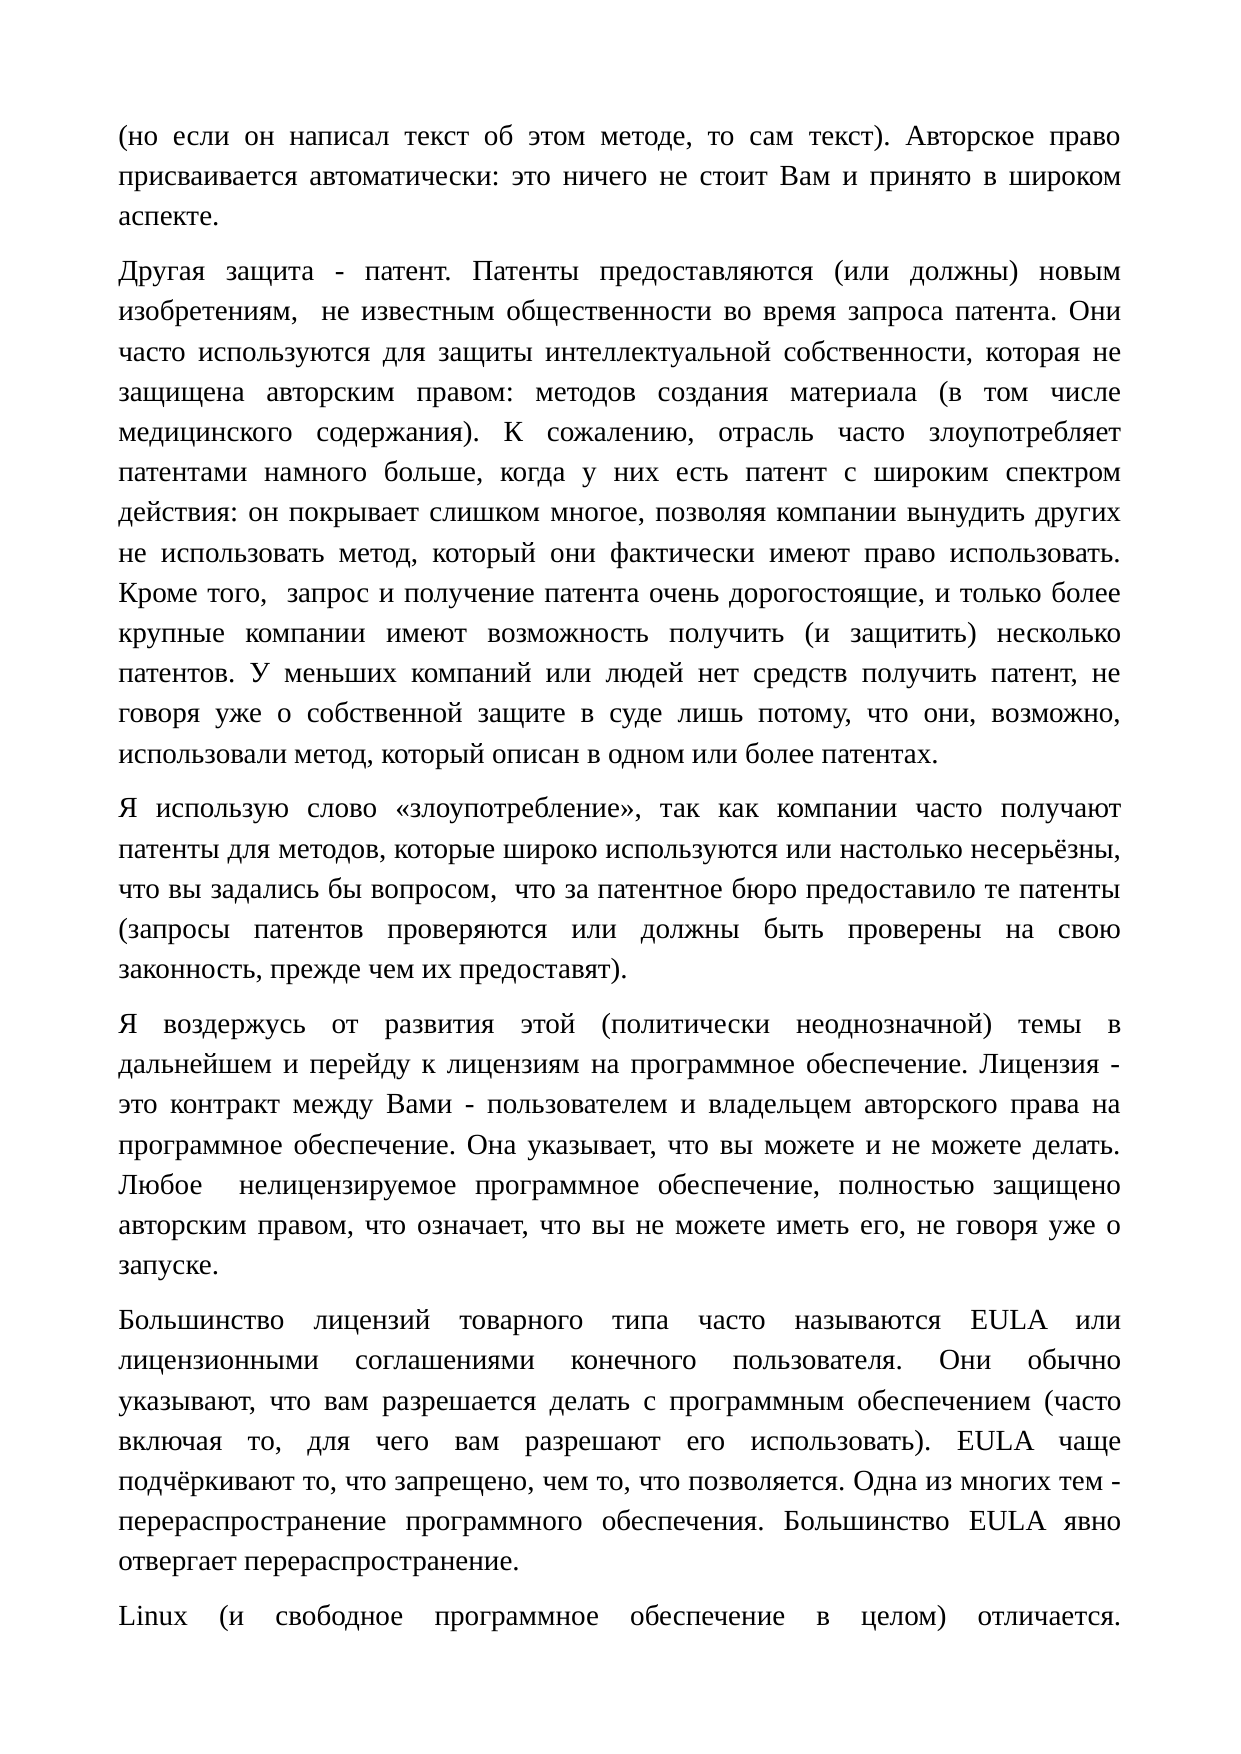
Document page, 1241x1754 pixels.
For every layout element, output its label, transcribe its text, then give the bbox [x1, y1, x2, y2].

text Я воздержусь от развития этой (политически неоднозначной) темы в дальнейшем и перейду к лицензиям на программное обеспечение. Лицензия - это контракт между Вами - пользователем и владельцем авторского права на программное обеспечение. Она указывает, что вы можете и не можете делать. Любое нелицензируемое программное обеспечение, полностью защищено авторским правом, что означает, что вы не можете иметь его, не говоря уже о запуске. [118, 1006, 1122, 1281]
text (но если он написал текст об этом методе, то сам текст). Авторское право присваивается автоматически: это ничего не стоит Вам и принято в широком аспекте. [118, 118, 1122, 232]
text Большинство лицензий товарного типа часто называются EULA или лицензионными соглашениями конечного пользователя. Они обычно указывают, что вам разрешается делать с программным обеспечением (часто включая то, для чего вам разрешают его использовать). EULA чаще подчёркивают то, что запрещено, чем то, что позволяется. Одна из многих тем - перераспространение программного обеспечения. Большинство EULA явно отвергает перераспространение. [118, 1302, 1122, 1577]
text Linux (и свободное программное обеспечение в целом) отличается. [118, 1598, 1122, 1632]
text Другая защита - патент. Патенты предоставляются (или должны) новым изобретениям, не известным общественности во время запроса патента. Они часто используются для защиты интеллектуальной собственности, которая не защищена авторским правом: методов создания материала (в том числе медицинского содержания). К сожалению, отрасль часто злоупотребляет патентами намного больше, когда у них есть патент с широким спектром действия: он покрывает слишком многое, позволяя компании вынудить других не использовать метод, который они фактически имеют право использовать. Кроме того, запрос и получение патента очень дорогостоящие, и только более крупные компании имеют возможность получить (и защитить) несколько патентов. У меньших компаний или людей нет средств получить патент, не говоря уже о собственной защите в суде лишь потому, что они, возможно, использовали метод, который описан в одном или более патентах. [118, 253, 1122, 769]
text Я использую слово «злоупотребление», так как компании часто получают патенты для методов, которые широко используются или настолько несерьёзны, что вы задались бы вопросом, что за патентное бюро предоставило те патенты (запросы патентов проверяются или должны быть проверены на свою законность, прежде чем их предоставят). [118, 791, 1122, 985]
